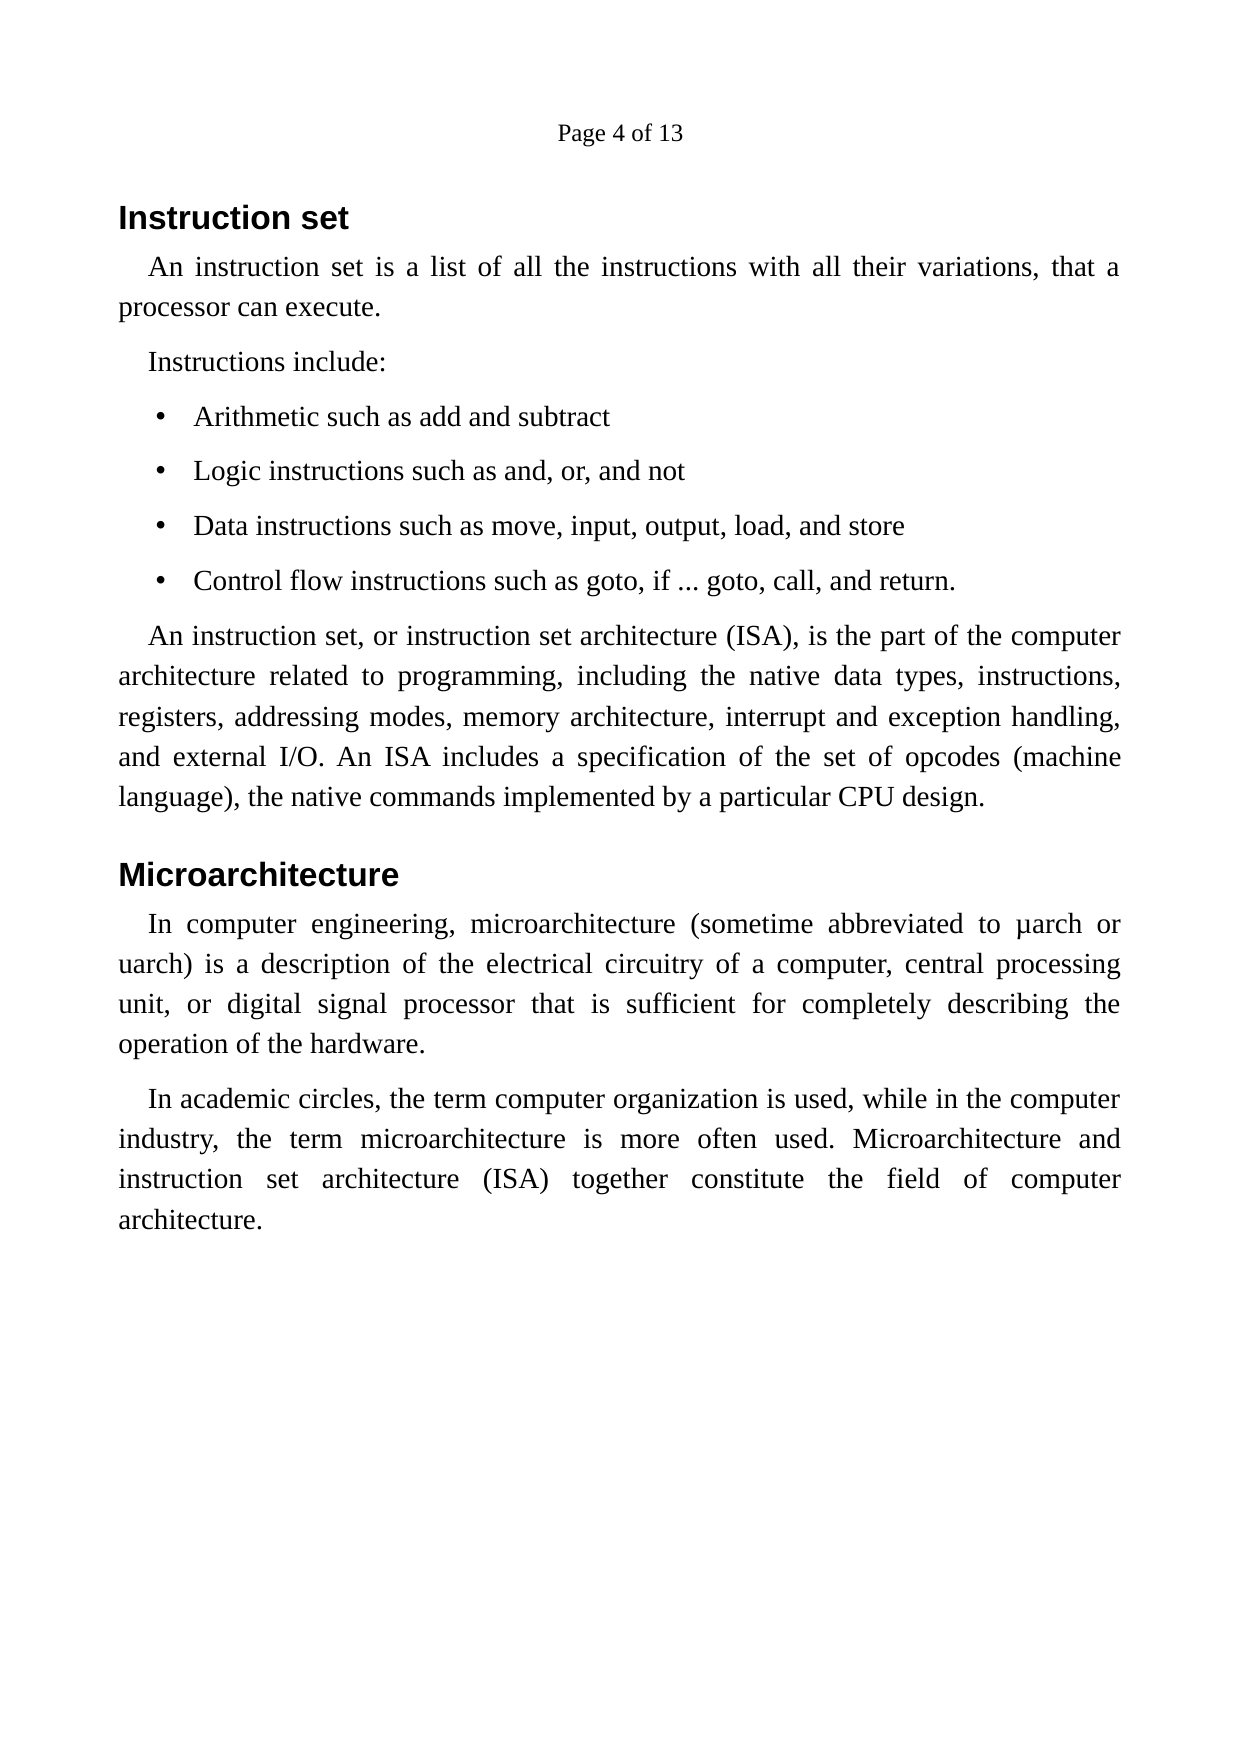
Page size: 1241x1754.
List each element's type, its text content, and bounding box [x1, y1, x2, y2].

text Instructions include: [118, 344, 1122, 377]
text In academic circles, the term computer organization is used, while in the computer industry, the term microarchitecture is more often used. Microarchitecture and instruction set architecture (ISA) together constitute the field of computer architecture. [118, 1081, 1122, 1235]
text In computer engineering, microarchitecture (sometime abbreviated to µarch or uarch) is a description of the electrical circuitry of a computer, central processing unit, or digital signal processor that is sufficient for completely describing the operation of the hardware. [118, 906, 1122, 1060]
list Data instructions such as move, input, output, load, and store [156, 508, 1122, 542]
text An instruction set, or instruction set architecture (ISA), is the part of the computer architecture related to programming, including the native data types, instructions, registers, addressing modes, memory architecture, interrupt and exception handling, and external I/O. An ISA includes a specification of the set of opcodes (machine language), the native commands implemented by a particular CPU design. [118, 618, 1122, 813]
subtitle Microarchitecture [118, 855, 1122, 893]
list Arithmetic such as add and subtract [156, 399, 1122, 432]
list Logic instructions such as and, or, and not [156, 453, 1122, 487]
subtitle Instruction set [118, 198, 1122, 236]
text An instruction set is a list of all the instructions with all their variations, that a processor can execute. [118, 249, 1122, 323]
list Control flow instructions such as goto, if ... goto, call, and return. [156, 563, 1122, 597]
